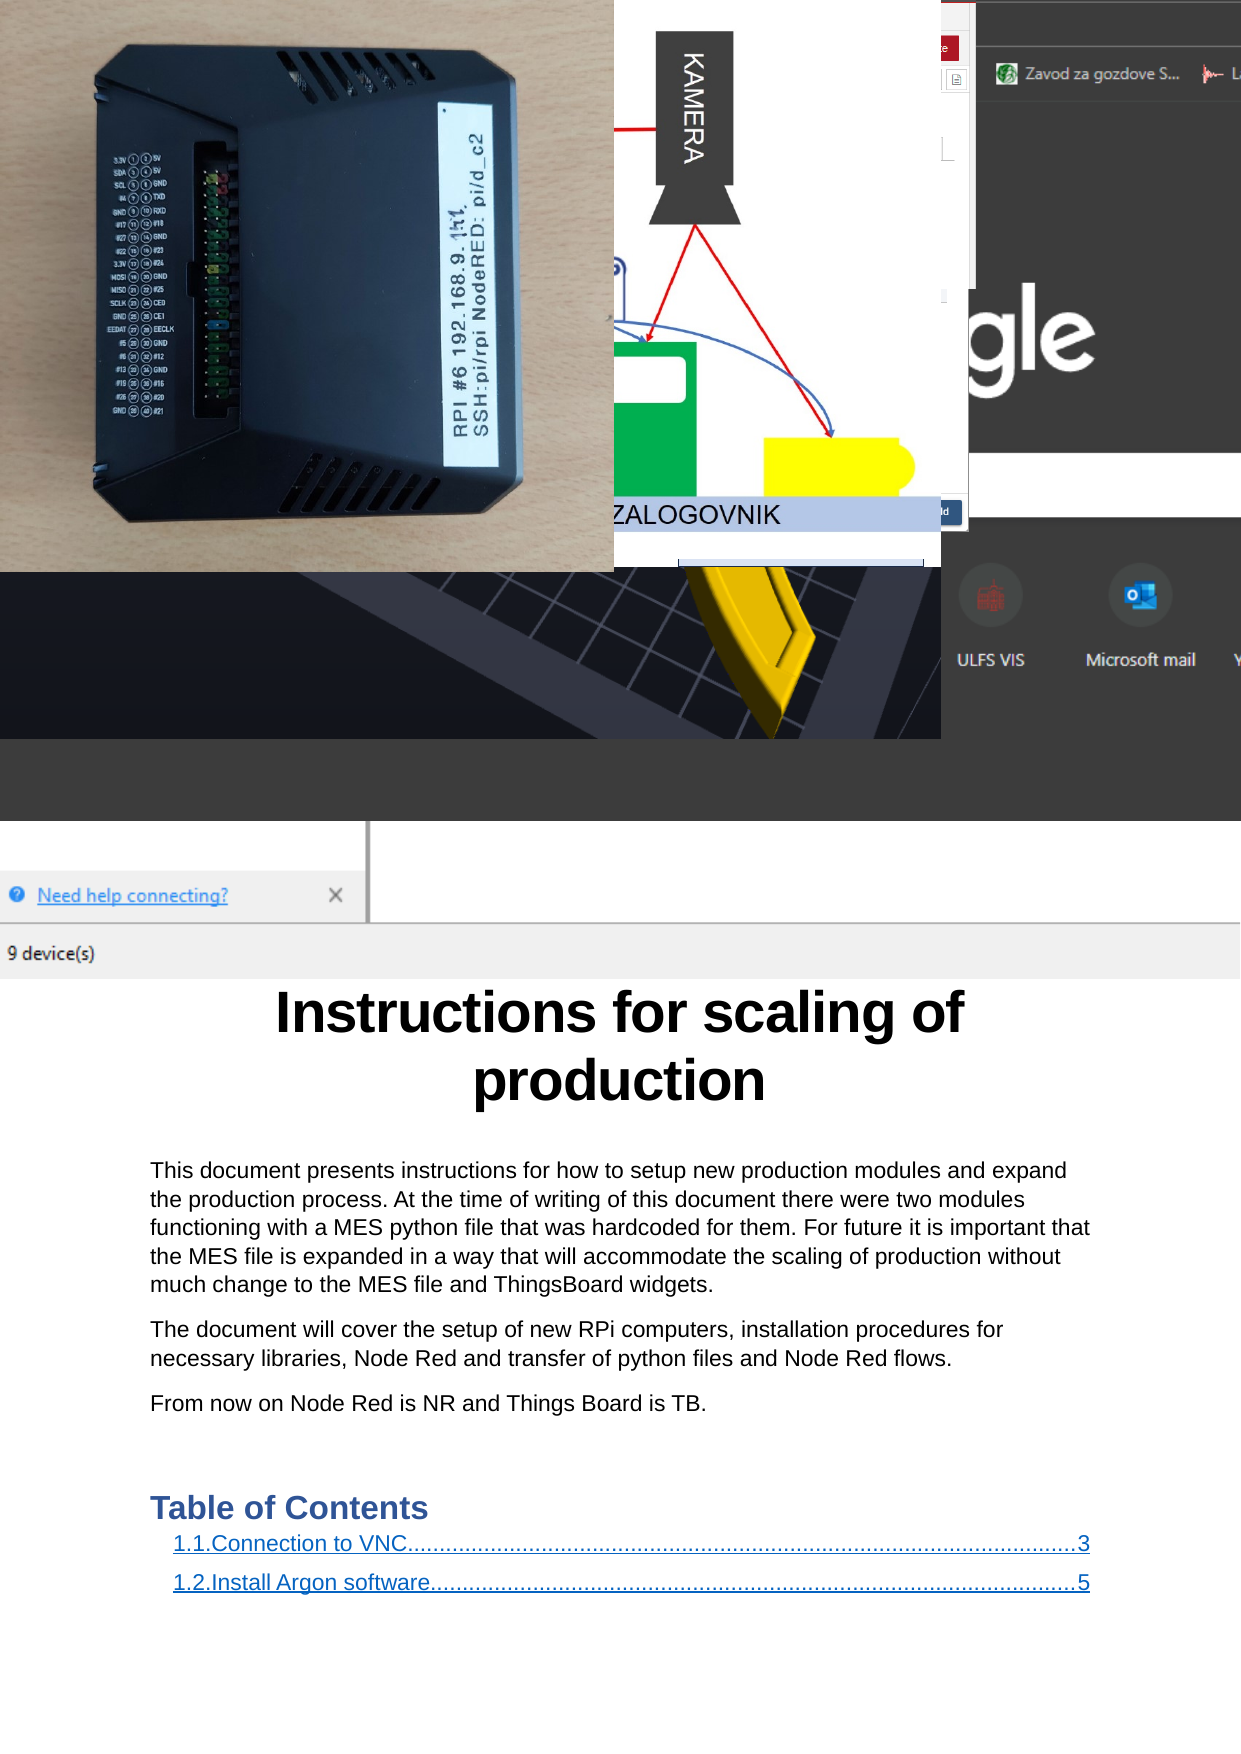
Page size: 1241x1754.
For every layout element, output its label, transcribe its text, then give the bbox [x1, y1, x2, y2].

text 1.2.Install Argon software 5 [173, 1569, 1090, 1591]
text 1.1.Connection to VNC 3 [173, 1530, 1090, 1553]
text From now on Node Red is NR and Things Board is TB. [150, 1390, 1090, 1416]
title Instructions for scaling of production [150, 979, 1090, 1112]
subtitle Table of Contents [150, 1488, 1090, 1527]
text The document will cover the setup of new RPi computers, installation procedures for necessary libraries, Node Red and transfer of python files and Node Red flows. [150, 1316, 1090, 1371]
picture [0, 0, 1241, 979]
text This document presents instructions for how to setup new production modules and expand the production process. At the time of writing of this document there were two modules functioning with a MES python file that was hardcoded for them. For future it is important that the MES file is expanded in a way that will accommodate the scaling of production without much change to the MES file and ThingsBoard widgets. [150, 1157, 1090, 1298]
